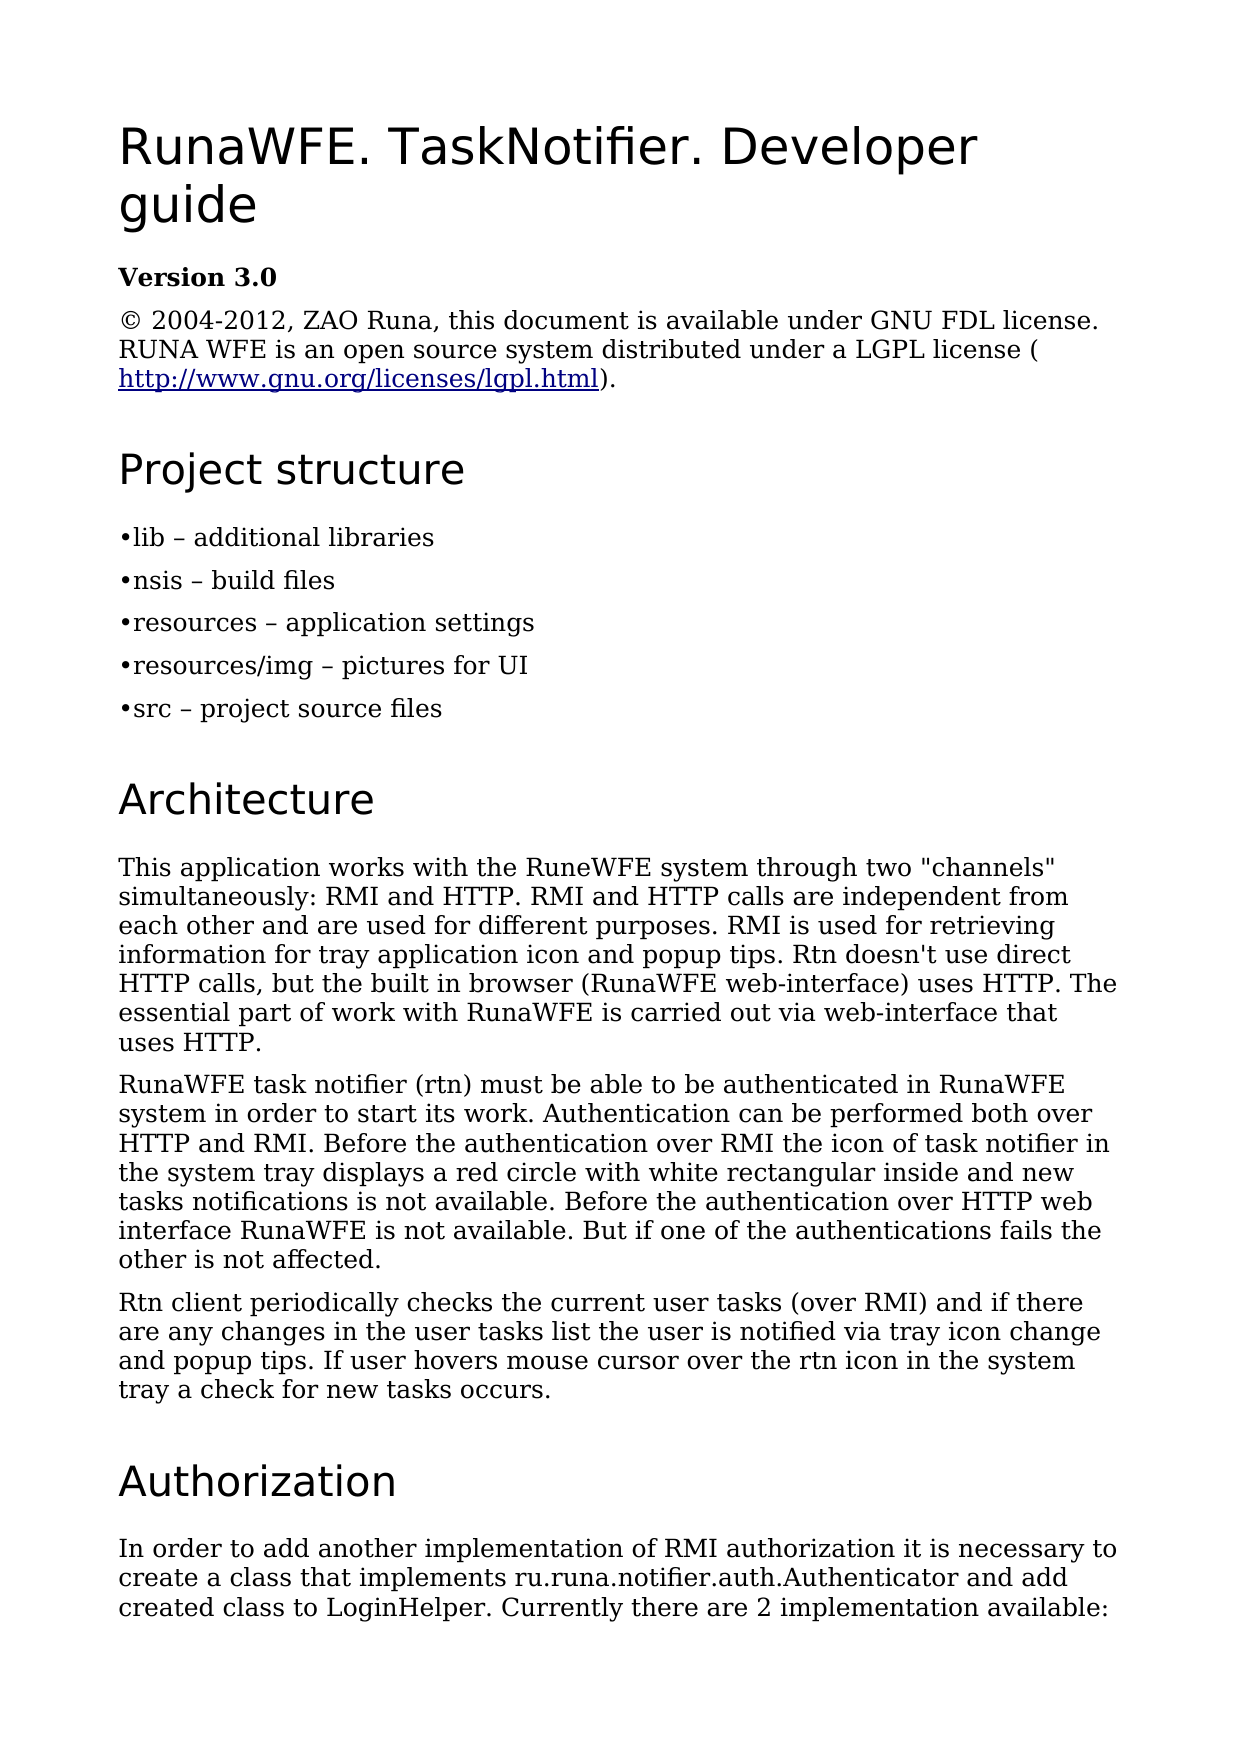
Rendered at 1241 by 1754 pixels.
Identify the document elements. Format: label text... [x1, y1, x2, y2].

subtitle RunaWFE. TaskNotifier. Developer guide [118, 118, 1122, 234]
text Rtn client periodically checks the current user tasks (over RMI) and if there are any changes in the user tasks list the user is notified via tray icon change and popup tips. If user hovers mouse cursor over the rtn icon in the system tray a check for new tasks occurs. [118, 1288, 1122, 1405]
list lib – additional libraries [118, 523, 1122, 552]
text RunaWFE task notifier (rtn) must be able to be authenticated in RunaWFE system in order to start its work. Authentication can be performed both over HTTP and RMI. Before the authentication over RMI the icon of task notifier in the system tray displays a red circle with white rectangular inside and new tasks notifications is not available. Before the authentication over HTTP web interface RunaWFE is not available. But if one of the authentications fails the other is not affected. [118, 1070, 1122, 1274]
text In order to add another implementation of RMI authorization it is necessary to create a class that implements ru.runa.notifier.auth.Authenticator and add created class to LoginHelper. Currently there are 2 implementation available: [118, 1534, 1122, 1622]
list src – project source files [118, 694, 1122, 723]
text © 2004-2012, ZAO Runa, this document is available under GNU FDL license. RUNA WFE is an open source system distributed under a LGPL license ( http://www.gnu.org/licenses/lgpl.html). [118, 306, 1122, 393]
subtitle Project structure [118, 446, 1122, 494]
subtitle Authorization [118, 1457, 1122, 1506]
text Version 3.0 [118, 263, 1122, 292]
subtitle Architecture [118, 776, 1122, 824]
text This application works with the RuneWFE system through two "channels" simultaneously: RMI and HTTP. RMI and HTTP calls are independent from each other and are used for different purposes. RMI is used for retrieving information for tray application icon and popup tips. Rtn doesn't use direct HTTP calls, but the built in browser (RunaWFE web-interface) uses HTTP. The essential part of work with RunaWFE is carried out via web-interface that uses HTTP. [118, 853, 1122, 1057]
list nsis – build files [118, 566, 1122, 595]
list resources/img – pictures for UI [118, 651, 1122, 680]
list resources – application settings [118, 608, 1122, 638]
